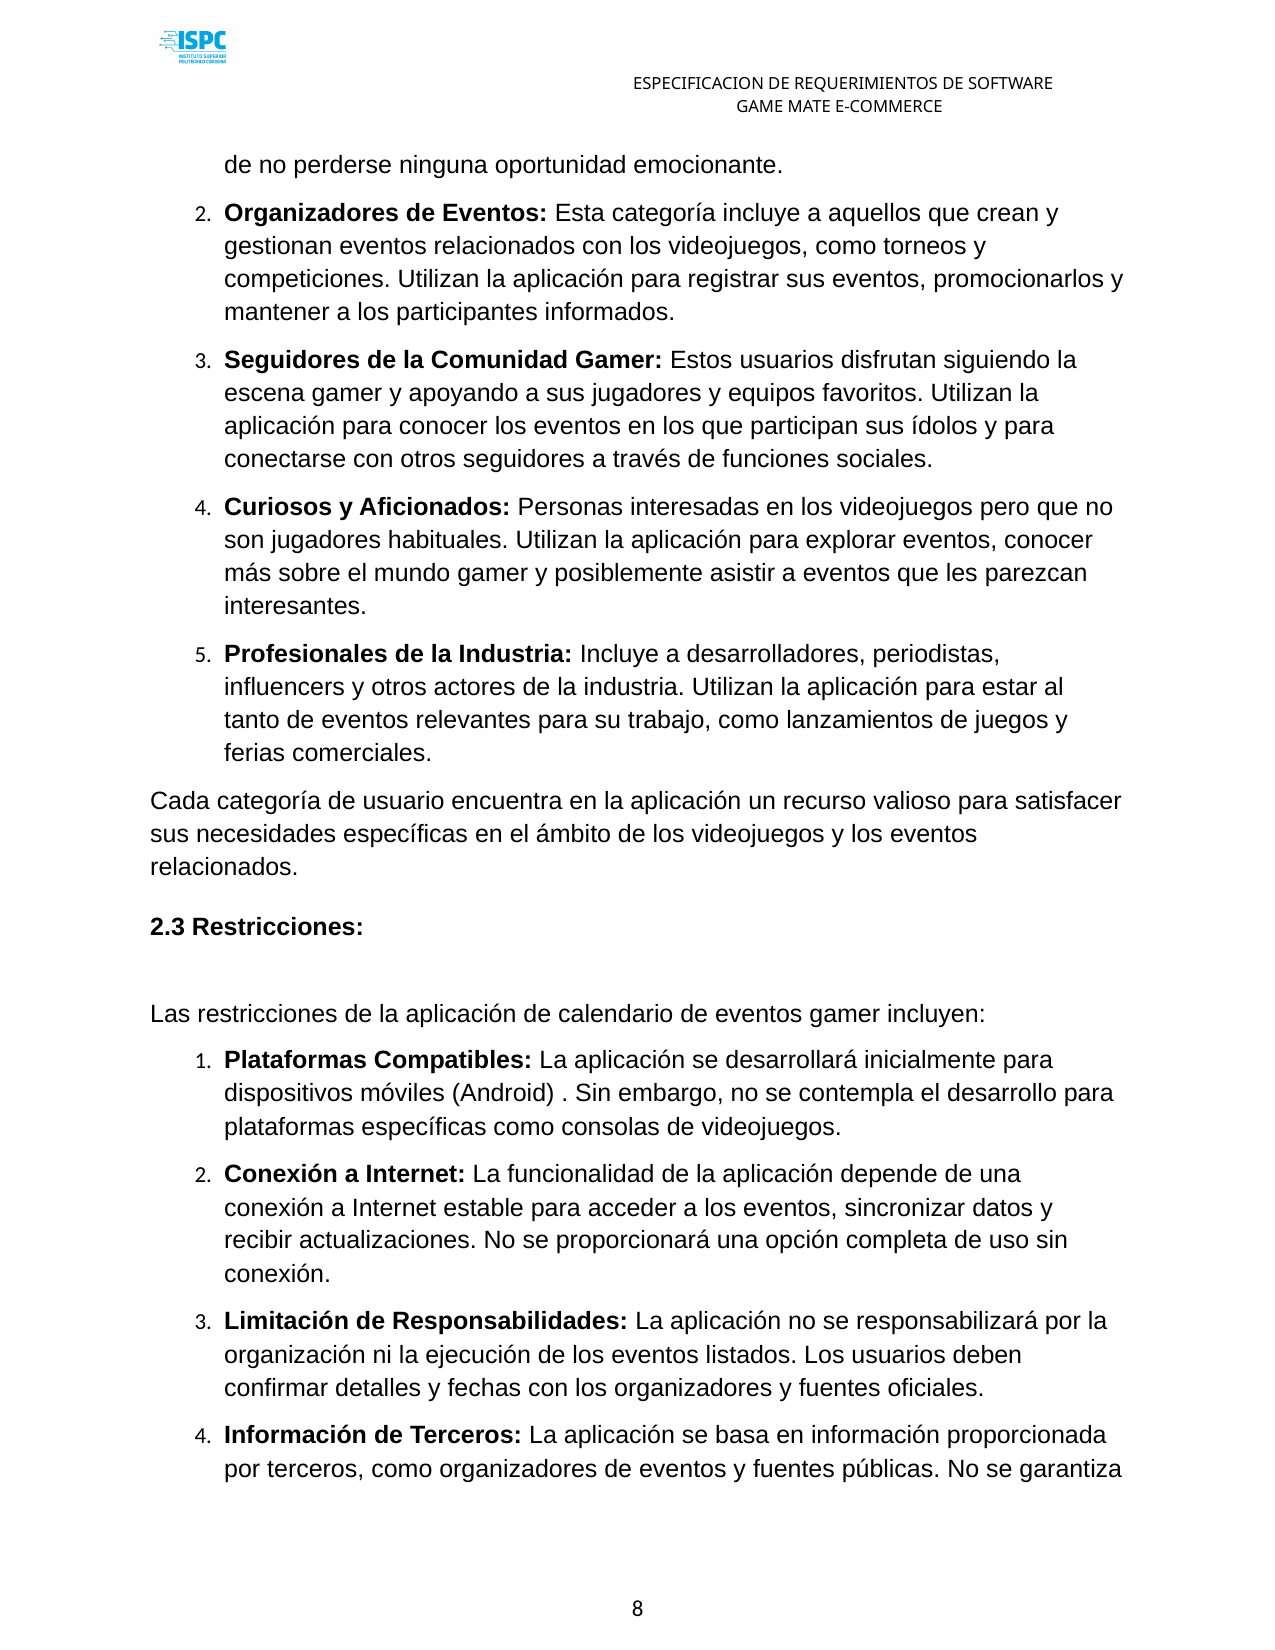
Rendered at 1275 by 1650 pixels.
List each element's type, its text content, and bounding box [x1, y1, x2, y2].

list Seguidores de la Comunidad Gamer: Estos usuarios disfrutan siguiendo la escena gamer y apoyando a sus jugadores y equipos favoritos. Utilizan la aplicación para conocer los eventos en los que participan sus ídolos y para conectarse con otros seguidores a través de funciones sociales. [194, 345, 1125, 473]
text 2.3 Restricciones: [150, 906, 1125, 943]
list Curiosos y Aficionados: Personas interesadas en los videojuegos pero que no son jugadores habituales. Utilizan la aplicación para explorar eventos, conocer más sobre el mundo gamer y posiblemente asistir a eventos que les parezcan interesantes. [194, 492, 1125, 620]
text Cada categoría de usuario encuentra en la aplicación un recurso valioso para satisfacer sus necesidades específicas en el ámbito de los videojuegos y los eventos relacionados. [150, 786, 1125, 881]
text Las restricciones de la aplicación de calendario de eventos gamer incluyen: [150, 993, 1125, 1030]
list Información de Terceros: La aplicación se basa en información proporcionada por terceros, como organizadores de eventos y fuentes públicas. No se garantiza [194, 1420, 1125, 1482]
list Organizadores de Eventos: Esta categoría incluye a aquellos que crean y gestionan eventos relacionados con los videojuegos, como torneos y competiciones. Utilizan la aplicación para registrar sus eventos, promocionarlos y mantener a los participantes informados. [194, 198, 1125, 326]
list Profesionales de la Industria: Incluye a desarrolladores, periodistas, influencers y otros actores de la industria. Utilizan la aplicación para estar al tanto de eventos relevantes para su trabajo, como lanzamientos de juegos y ferias comerciales. [194, 639, 1125, 767]
list Plataformas Compatibles: La aplicación se desarrollará inicialmente para dispositivos móviles (Android) . Sin embargo, no se contempla el desarrollo para plataformas específicas como consolas de videojuegos. [194, 1045, 1125, 1140]
list de no perderse ninguna oportunidad emocionante. [194, 150, 1125, 179]
picture [150, 0, 240, 90]
list Conexión a Internet: La funcionalidad de la aplicación depende de una conexión a Internet estable para acceder a los eventos, sincronizar datos y recibir actualizaciones. No se proporcionará una opción completa de uso sin conexión. [194, 1159, 1125, 1287]
list Limitación de Responsabilidades: La aplicación no se responsabilizará por la organización ni la ejecución de los eventos listados. Los usuarios deben confirmar detalles y fechas con los organizadores y fuentes oficiales. [194, 1306, 1125, 1401]
